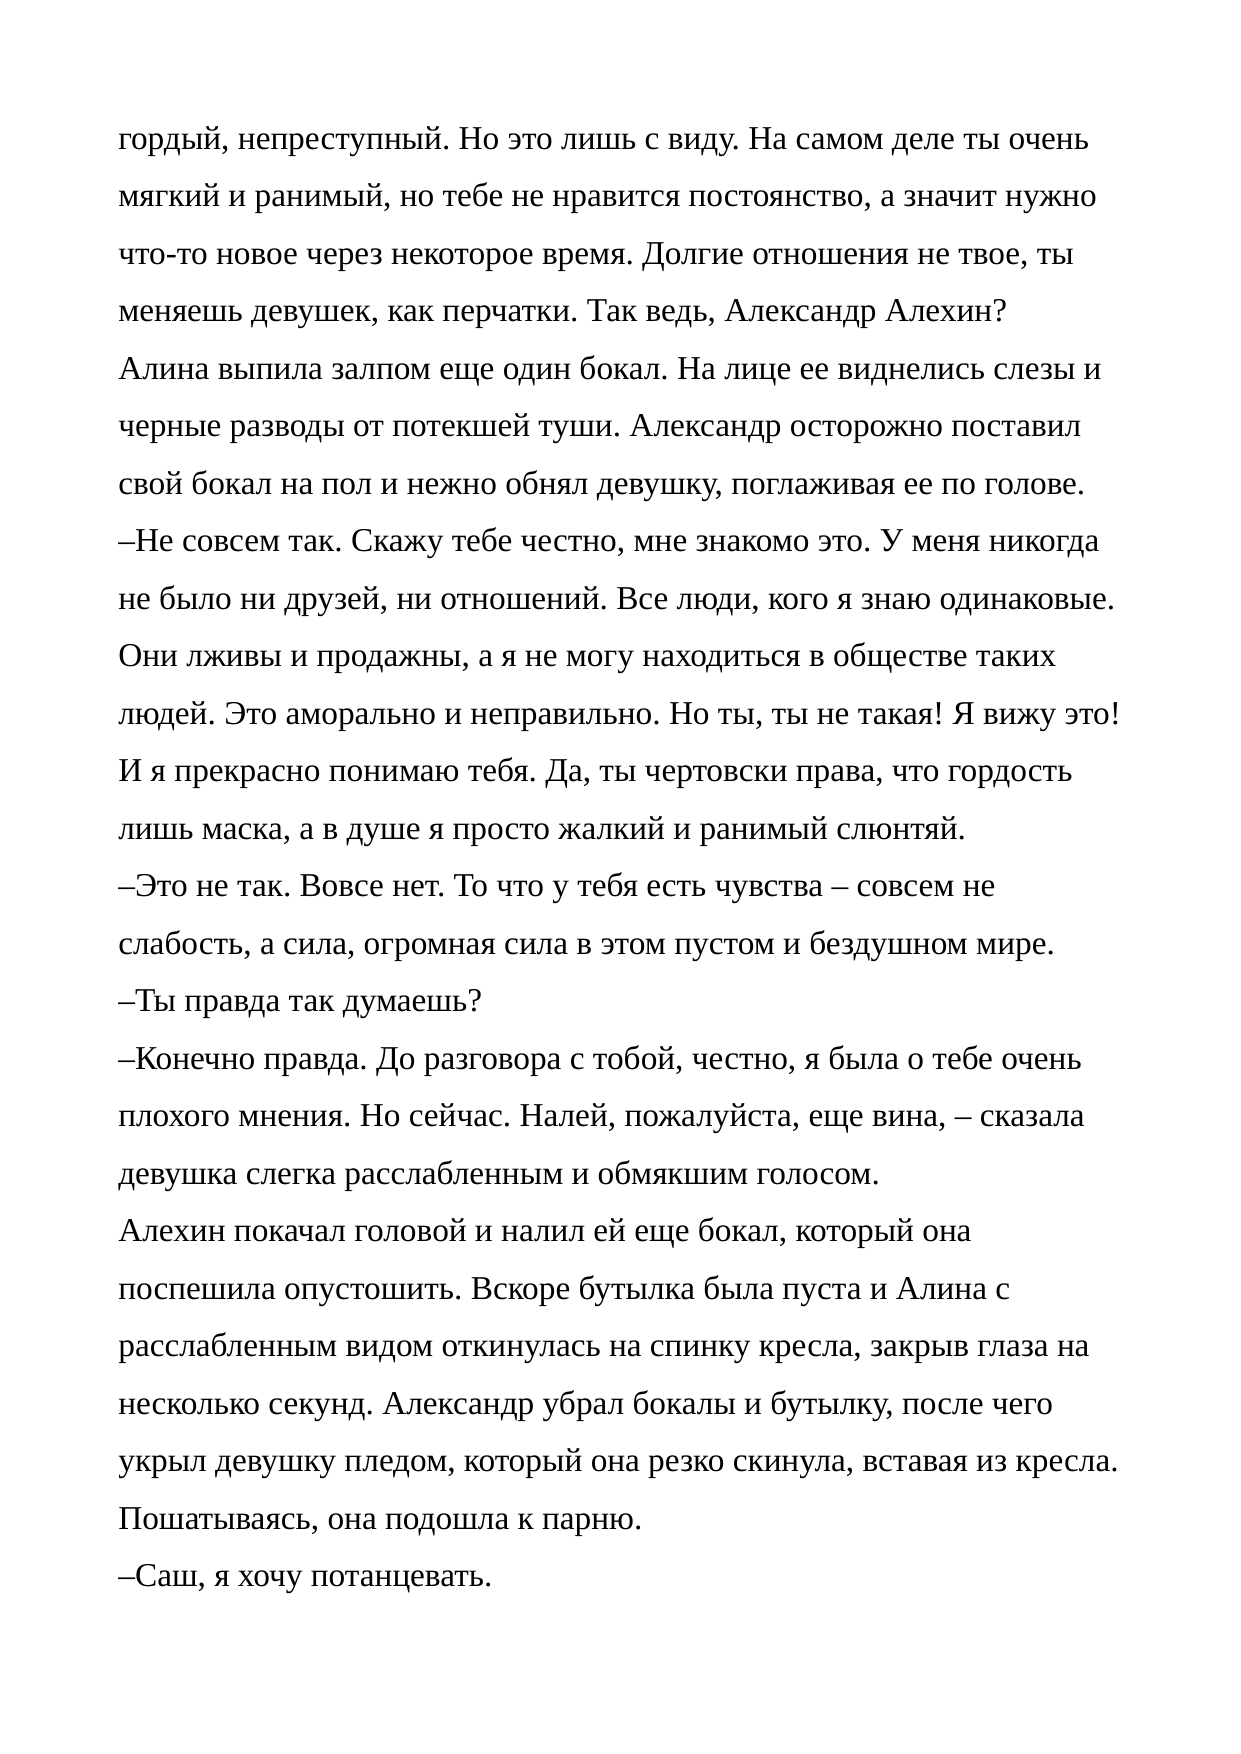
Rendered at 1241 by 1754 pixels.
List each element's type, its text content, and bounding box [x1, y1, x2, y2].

text Алина выпила залпом еще один бокал. На лице ее виднелись слезы и черные разводы от потекшей туши. Александр осторожно поставил свой бокал на пол и нежно обнял девушку, поглаживая ее по голове. [118, 348, 1122, 501]
text –Не совсем так. Скажу тебе честно, мне знакомо это. У меня никогда не было ни друзей, ни отношений. Все люди, кого я знаю одинаковые. Они лживы и продажны, а я не могу находиться в обществе таких людей. Это аморально и неправильно. Но ты, ты не такая! Я вижу это! И я прекрасно понимаю тебя. Да, ты чертовски права, что гордость лишь маска, а в душе я просто жалкий и ранимый слюнтяй. [118, 521, 1122, 846]
text гордый, непреступный. Но это лишь с виду. На самом деле ты очень мягкий и ранимый, но тебе не нравится постоянство, а значит нужно что-то новое через некоторое время. Долгие отношения не твое, ты меняешь девушек, как перчатки. Так ведь, Александр Алехин? [118, 118, 1122, 329]
text –Саш, я хочу потанцевать. [118, 1556, 1122, 1594]
text Алехин покачал головой и налил ей еще бокал, который она поспешила опустошить. Вскоре бутылка была пуста и Алина с расслабленным видом откинулась на спинку кресла, закрыв глаза на несколько секунд. Александр убрал бокалы и бутылку, после чего укрыл девушку пледом, который она резко скинула, вставая из кресла. Пошатываясь, она подошла к парню. [118, 1211, 1122, 1536]
text –Ты правда так думаешь? [118, 981, 1122, 1019]
text –Это не так. Вовсе нет. То что у тебя есть чувства – совсем не слабость, а сила, огромная сила в этом пустом и бездушном мире. [118, 866, 1122, 961]
text –Конечно правда. До разговора с тобой, честно, я была о тебе очень плохого мнения. Но сейчас. Налей, пожалуйста, еще вина, – сказала девушка слегка расслабленным и обмякшим голосом. [118, 1038, 1122, 1191]
